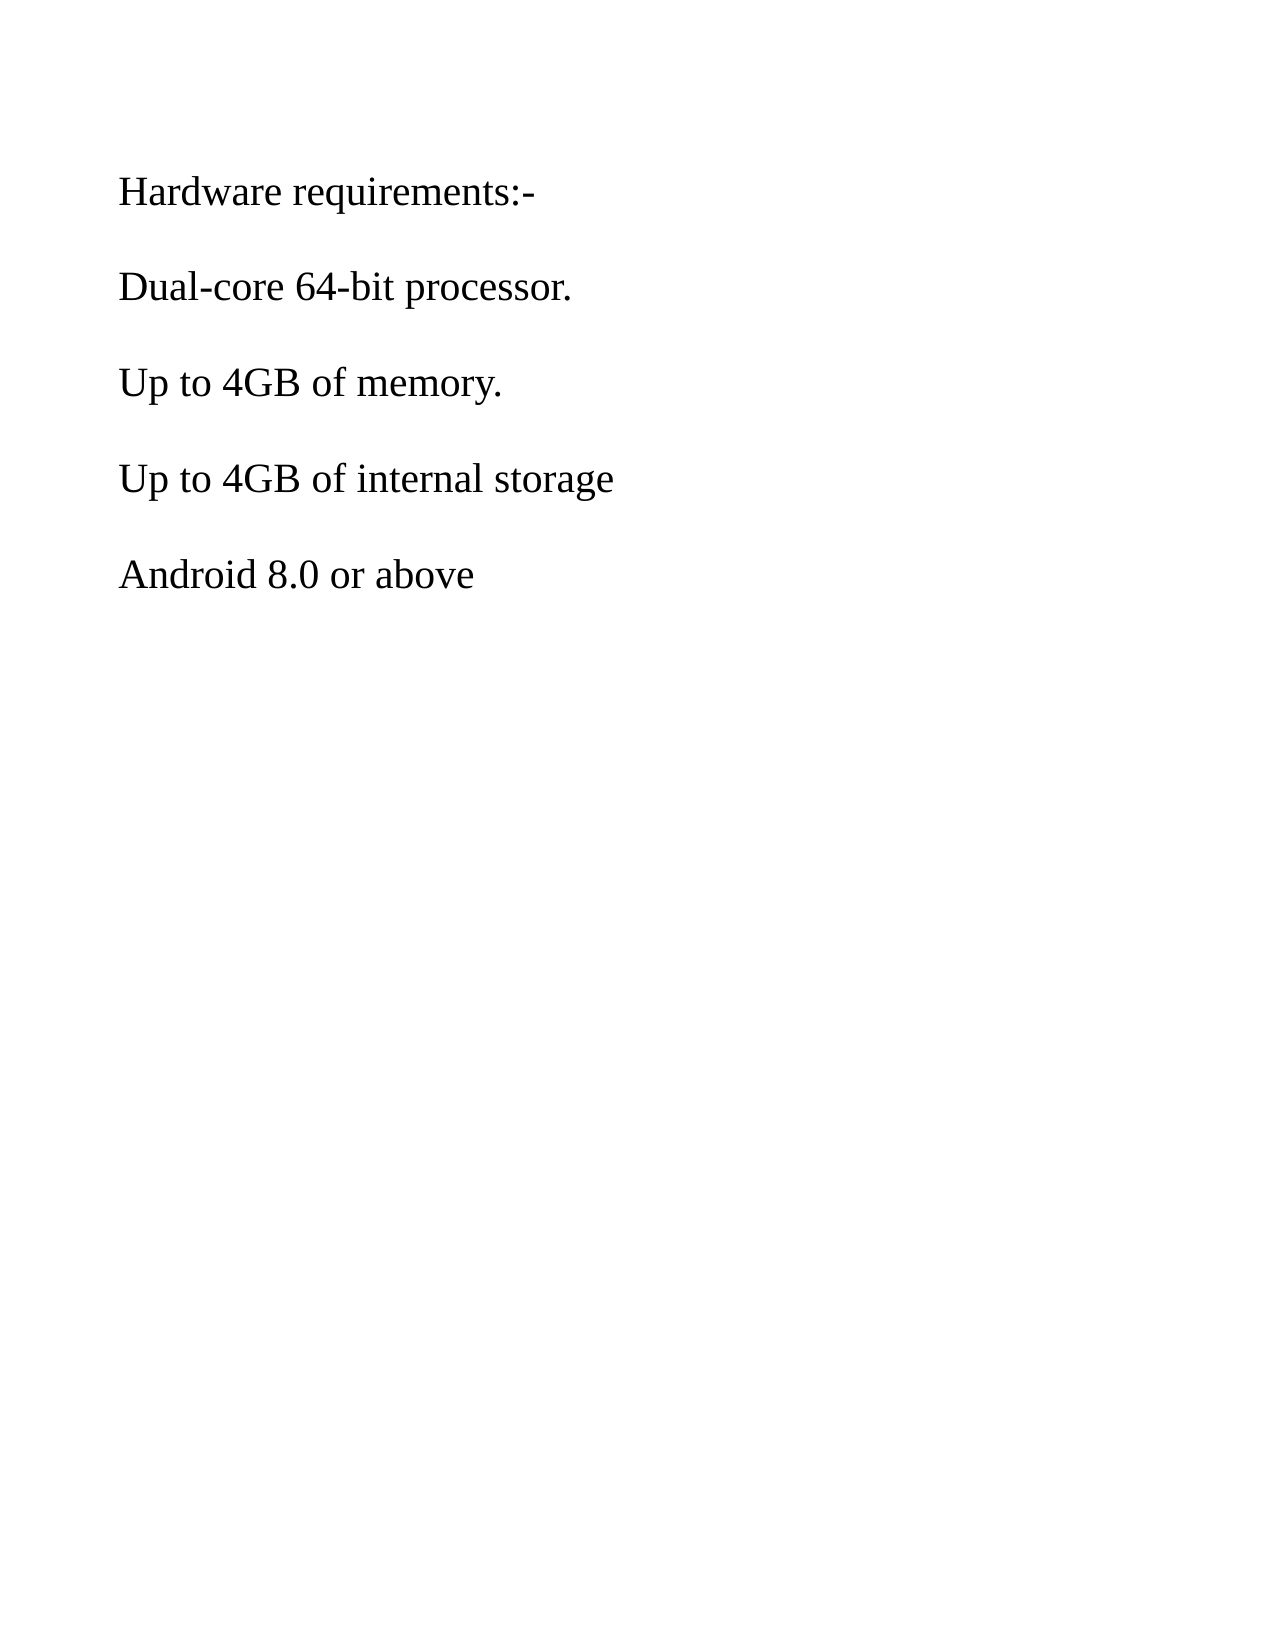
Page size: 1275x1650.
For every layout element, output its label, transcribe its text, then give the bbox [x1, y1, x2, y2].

text Hardware requirements:- [118, 166, 1157, 214]
text Up to 4GB of internal storage [118, 453, 1157, 501]
text Android 8.0 or above [118, 549, 1157, 597]
text Dual-core 64-bit processor. [118, 262, 1157, 310]
text Up to 4GB of memory. [118, 358, 1157, 406]
